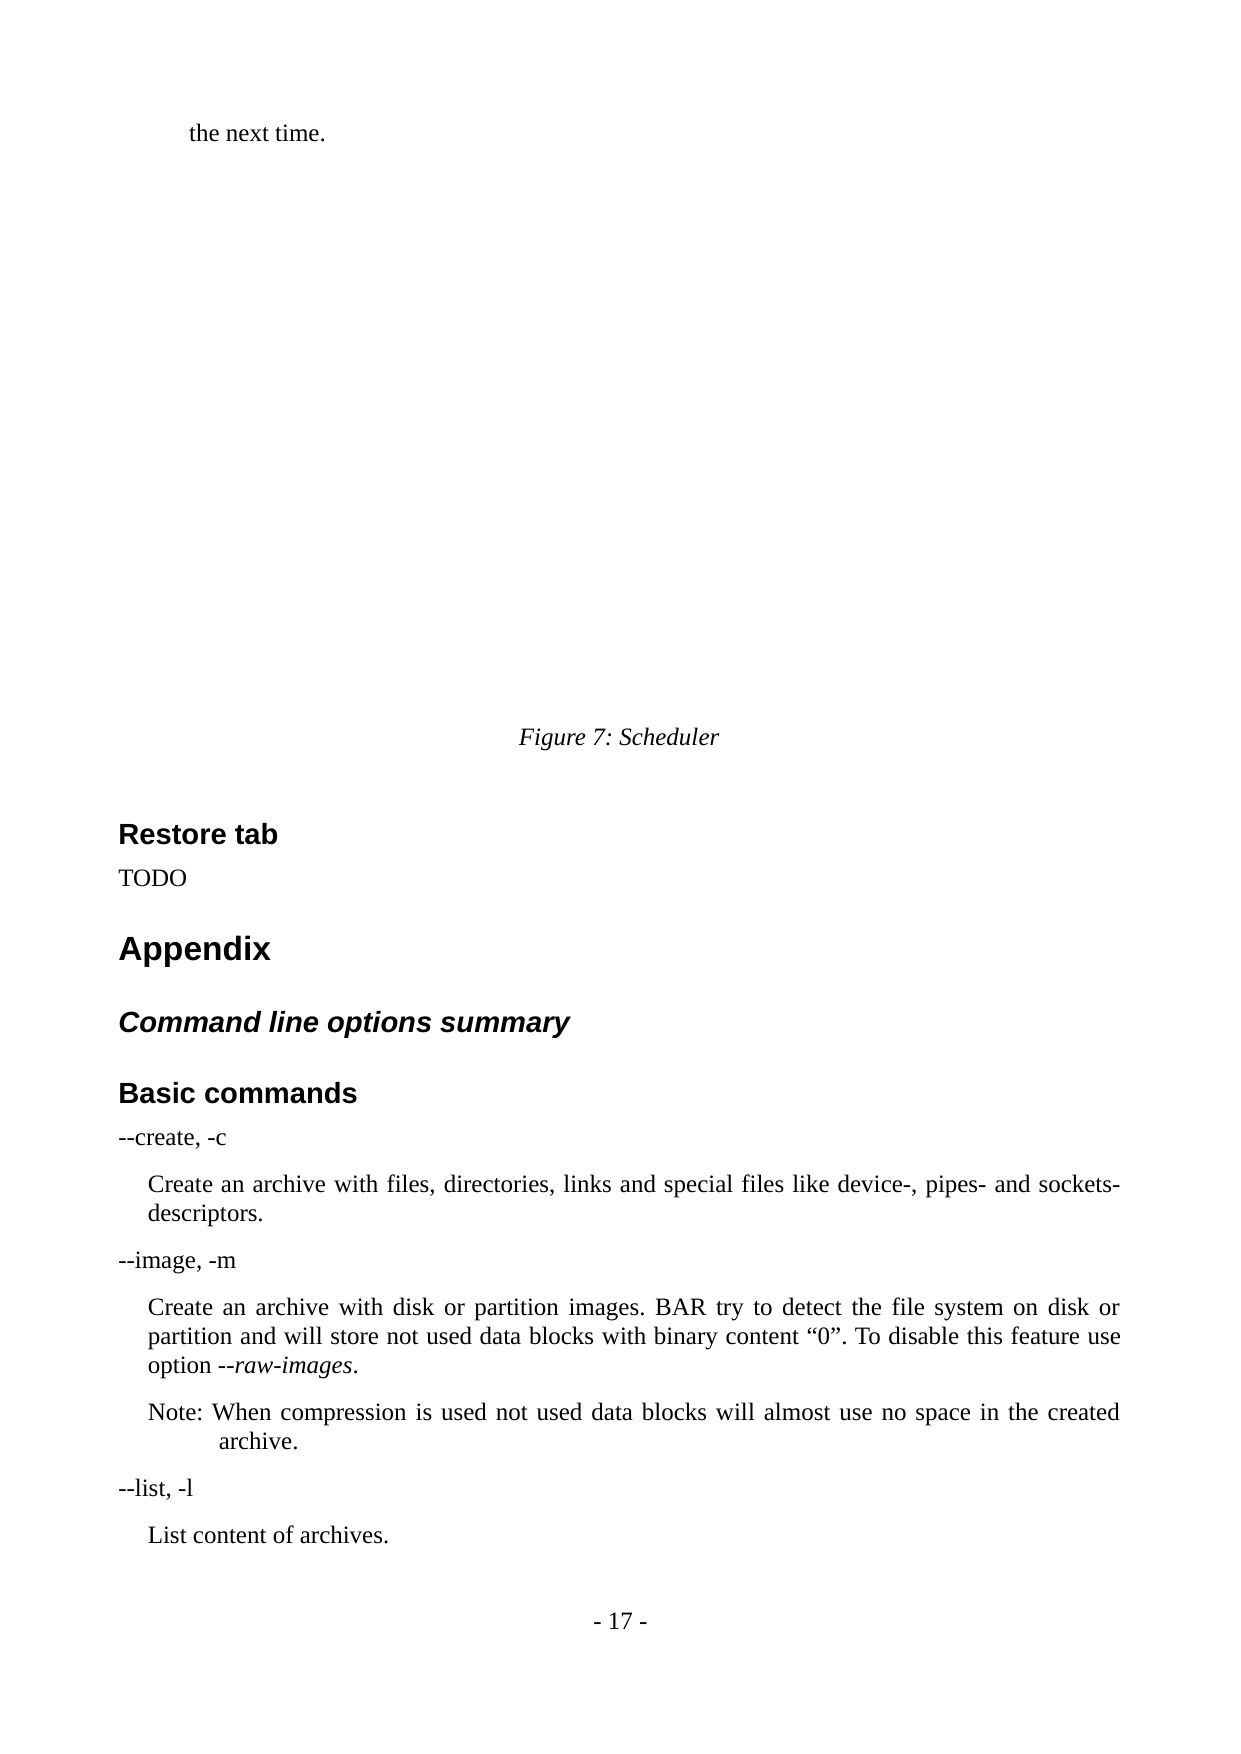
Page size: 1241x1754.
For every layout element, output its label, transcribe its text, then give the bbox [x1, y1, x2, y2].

subtitle Restore tab [118, 817, 1122, 851]
title --list, -l [118, 1473, 1122, 1502]
subtitle Command line options summary [118, 1005, 1122, 1039]
text Figure 7: Scheduler [291, 172, 949, 751]
text Create an archive with files, directories, links and special files like device-, pipes- and sockets-descriptors. [148, 1169, 1122, 1227]
text the next time. [118, 118, 1122, 147]
subtitle Appendix [118, 929, 1122, 968]
text TODO [118, 863, 1122, 892]
text List content of archives. [148, 1520, 1122, 1549]
subtitle Basic commands [118, 1076, 1122, 1110]
text Note: When compression is used not used data blocks will almost use no space in the created archive. [148, 1397, 1122, 1454]
title --create, -c [118, 1122, 1122, 1151]
text Create an archive with disk or partition images. BAR try to detect the file system on disk or partition and will store not used data blocks with binary content “0”. To disable this feature use option ‑‑raw-images. [148, 1292, 1122, 1379]
title --image, -m [118, 1245, 1122, 1274]
